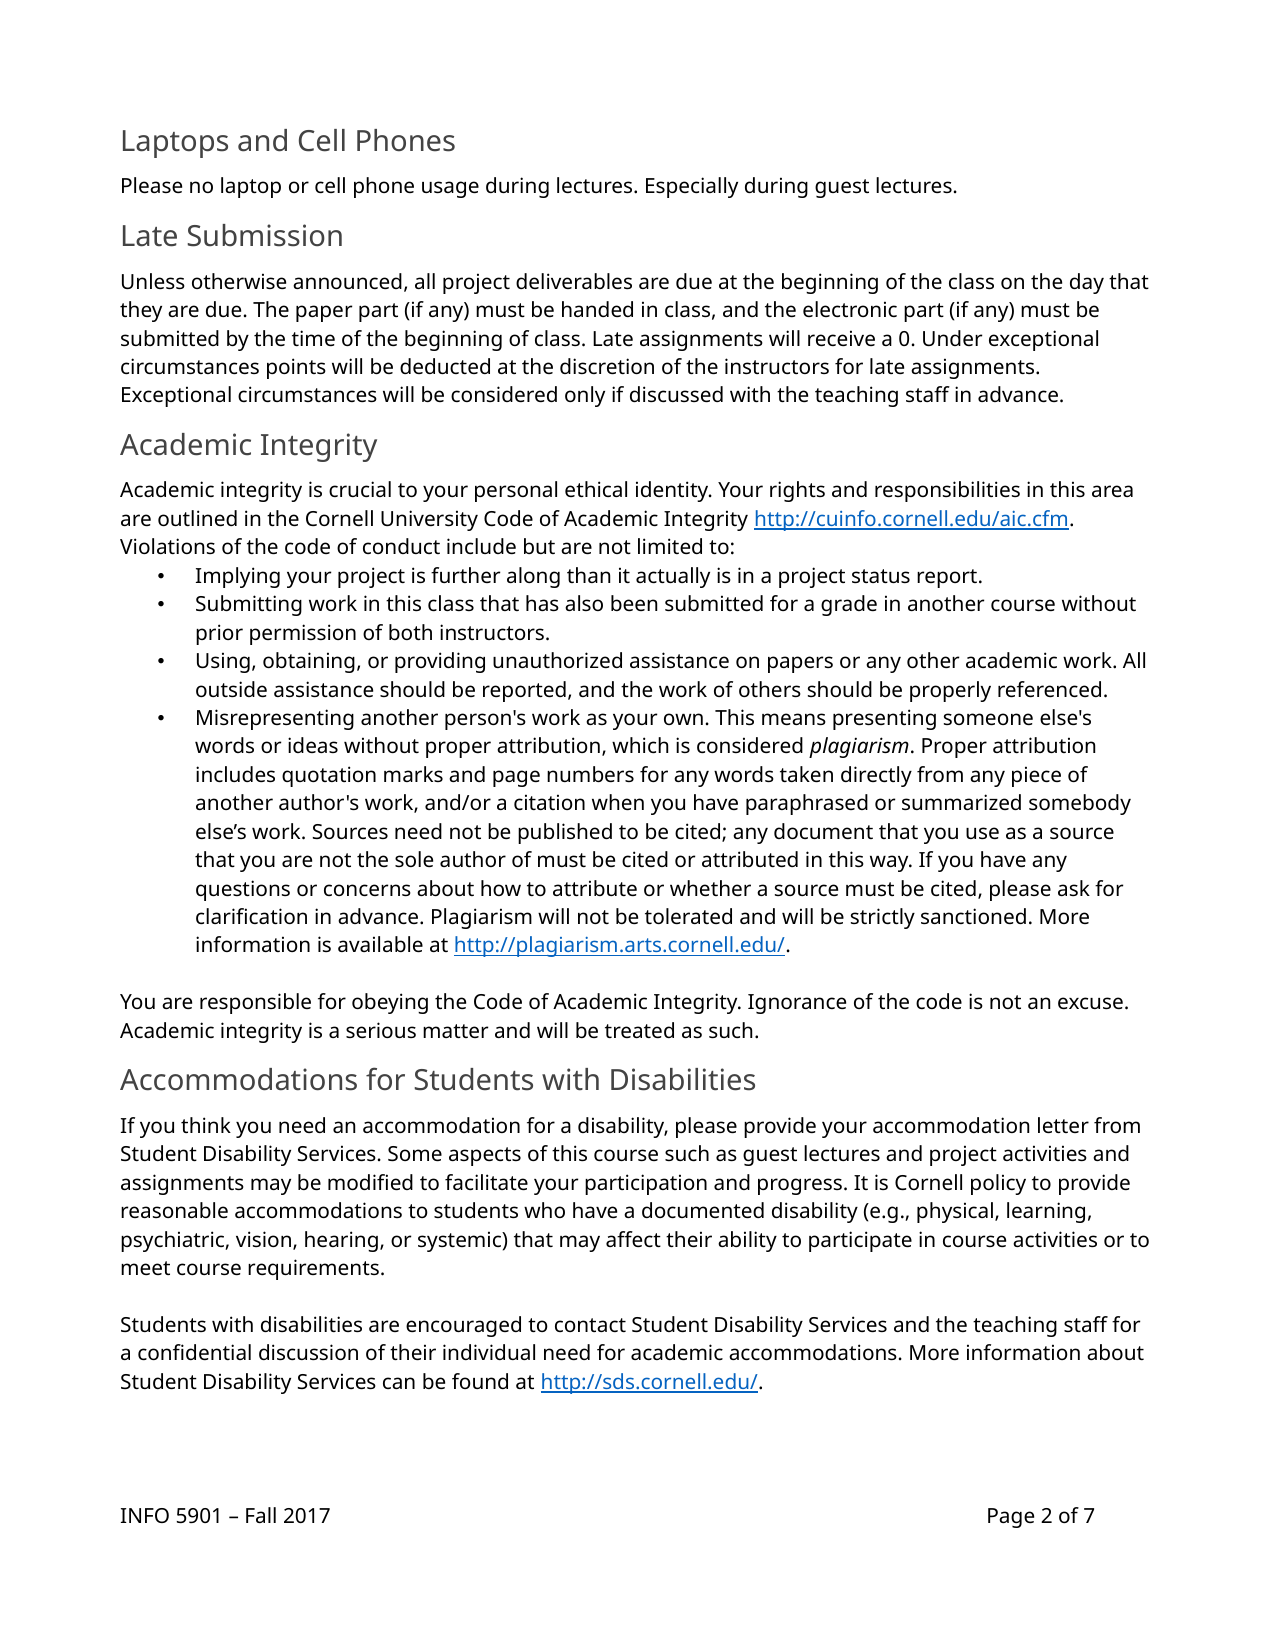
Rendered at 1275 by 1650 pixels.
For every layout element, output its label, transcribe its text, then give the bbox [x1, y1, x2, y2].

subtitle Academic Integrity [120, 424, 1155, 464]
text Please no laptop or cell phone usage during lectures. Especially during guest lectures. [120, 172, 1155, 200]
list Submitting work in this class that has also been submitted for a grade in another course without prior permission of both instructors. [157, 589, 1155, 646]
list Misrepresenting another person's work as your own. This means presenting someone else's words or ideas without proper attribution, which is considered plagiarism. Proper attribution includes quotation marks and page numbers for any words taken directly from any piece of another author's work, and/or a citation when you have paraphrased or summarized somebody else’s work. Sources need not be published to be cited; any document that you use as a source that you are not the sole author of must be cited or attributed in this way. If you have any questions or concerns about how to attribute or whether a source must be cited, please ask for clarification in advance. Plagiarism will not be tolerated and will be strictly sanctioned. More information is available at http://plagiarism.arts.cornell.edu/. [157, 703, 1155, 959]
subtitle Accommodations for Students with Disabilities [120, 1059, 1155, 1099]
text Academic integrity is crucial to your personal ethical identity. Your rights and responsibilities in this area are outlined in the Cornell University Code of Academic Integrity http://cuinfo.cornell.edu/aic.cfm. Violations of the code of conduct include but are not limited to: [120, 476, 1155, 561]
subtitle Late Submission [120, 215, 1155, 255]
list Implying your project is further along than it actually is in a project status report. [157, 561, 1155, 589]
text Unless otherwise announced, all project deliverables are due at the beginning of the class on the day that they are due. The paper part (if any) must be handed in class, and the electronic part (if any) must be submitted by the time of the beginning of class. Late assignments will receive a 0. Under exceptional circumstances points will be deducted at the discretion of the instructors for late assignments. Exceptional circumstances will be considered only if discussed with the teaching staff in advance. [120, 267, 1155, 409]
text You are responsible for obeying the Code of Academic Integrity. Ignorance of the code is not an excuse. Academic integrity is a serious matter and will be treated as such. [120, 987, 1155, 1044]
subtitle Laptops and Cell Phones [120, 120, 1155, 160]
list Using, obtaining, or providing unauthorized assistance on papers or any other academic work. All outside assistance should be reported, and the work of others should be properly referenced. [157, 646, 1155, 703]
text Students with disabilities are encouraged to contact Student Disability Services and the teaching staff for a confidential discussion of their individual need for academic accommodations. More information about Student Disability Services can be found at http://sds.cornell.edu/. [120, 1310, 1155, 1395]
text If you think you need an accommodation for a disability, please provide your accommodation letter from Student Disability Services. Some aspects of this course such as guest lectures and project activities and assignments may be modified to facilitate your participation and progress. It is Cornell policy to provide reasonable accommodations to students who have a documented disability (e.g., physical, learning, psychiatric, vision, hearing, or systemic) that may affect their ability to participate in course activities or to meet course requirements. [120, 1111, 1155, 1282]
